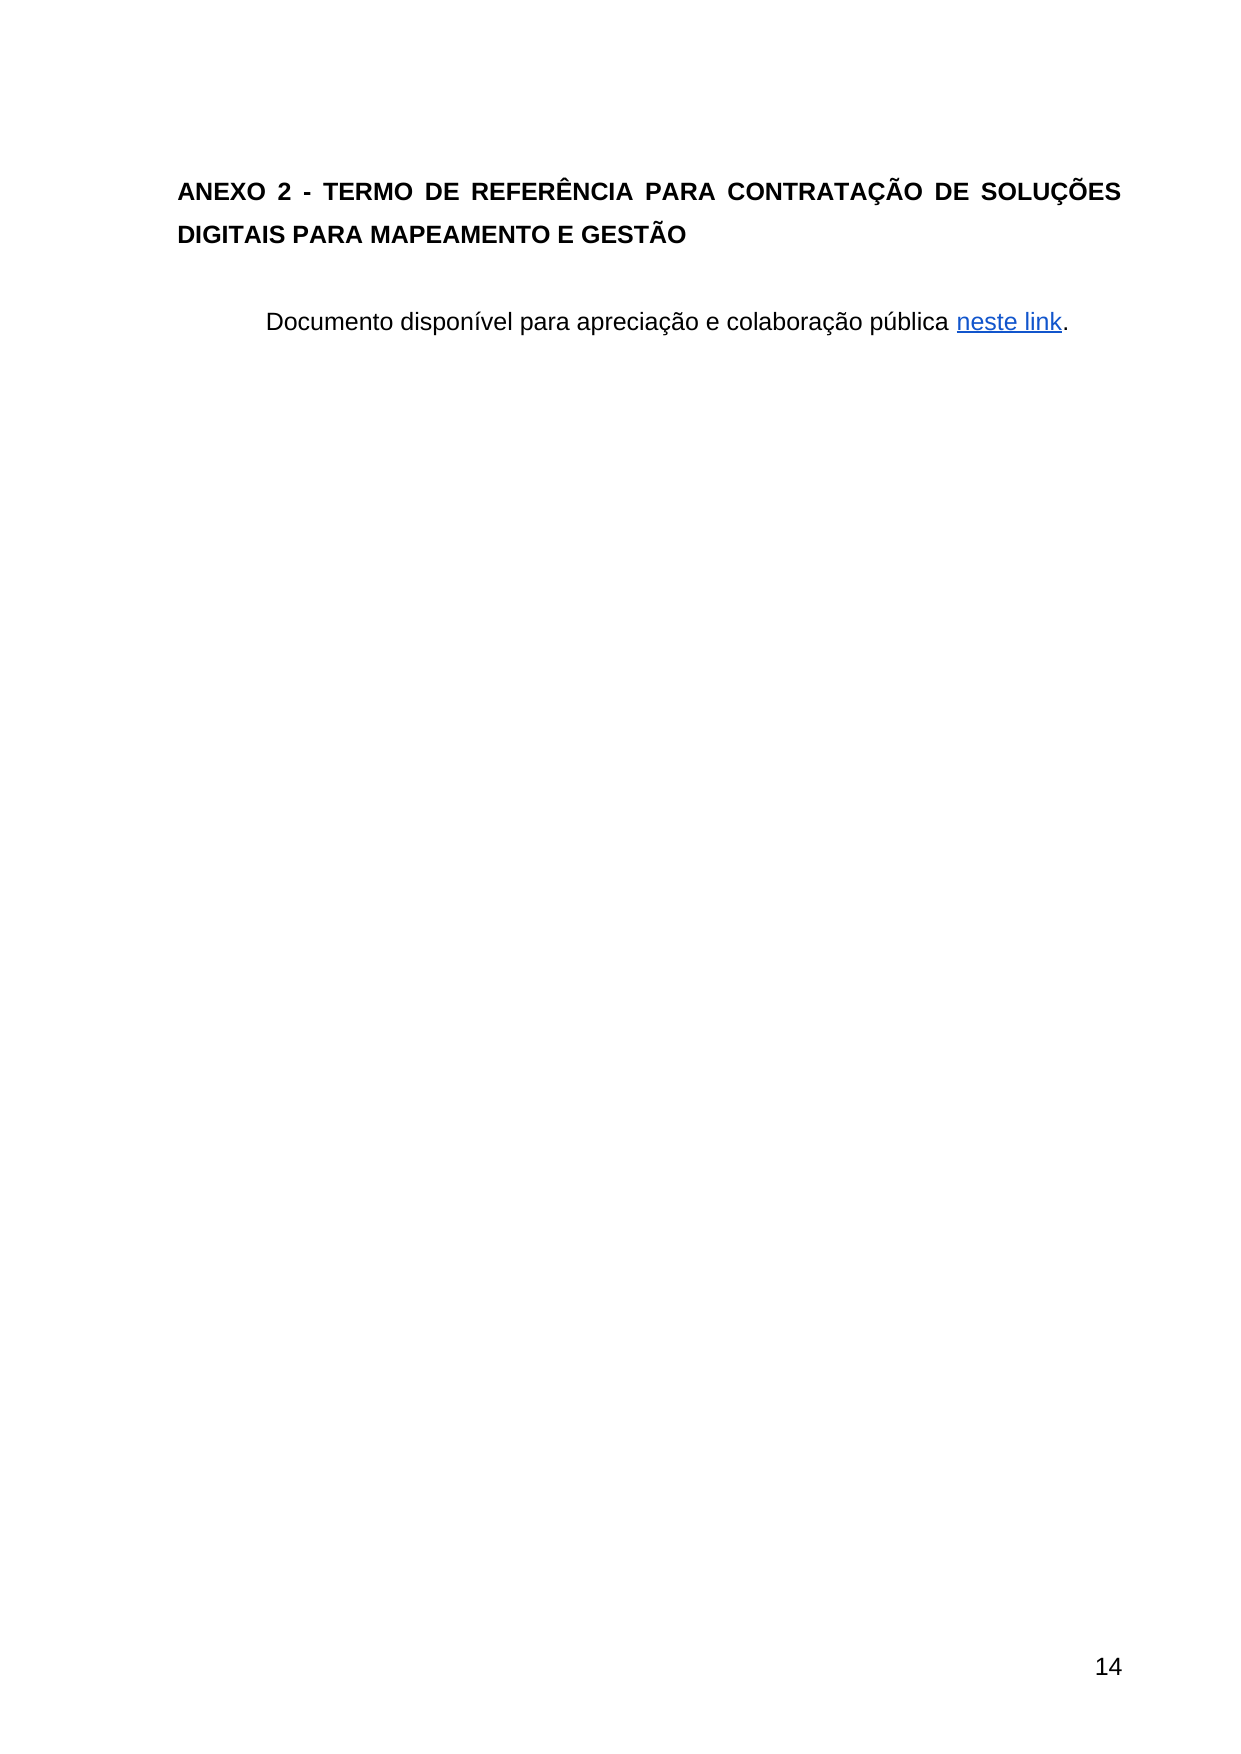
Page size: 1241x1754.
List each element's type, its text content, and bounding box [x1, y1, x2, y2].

subtitle ANEXO 2 - TERMO DE REFERÊNCIA PARA CONTRATAÇÃO DE SOLUÇÕES DIGITAIS PARA MAPEAMENTO E GESTÃO [177, 177, 1122, 249]
text Documento disponível para apreciação e colaboração pública neste link. [177, 306, 1122, 335]
